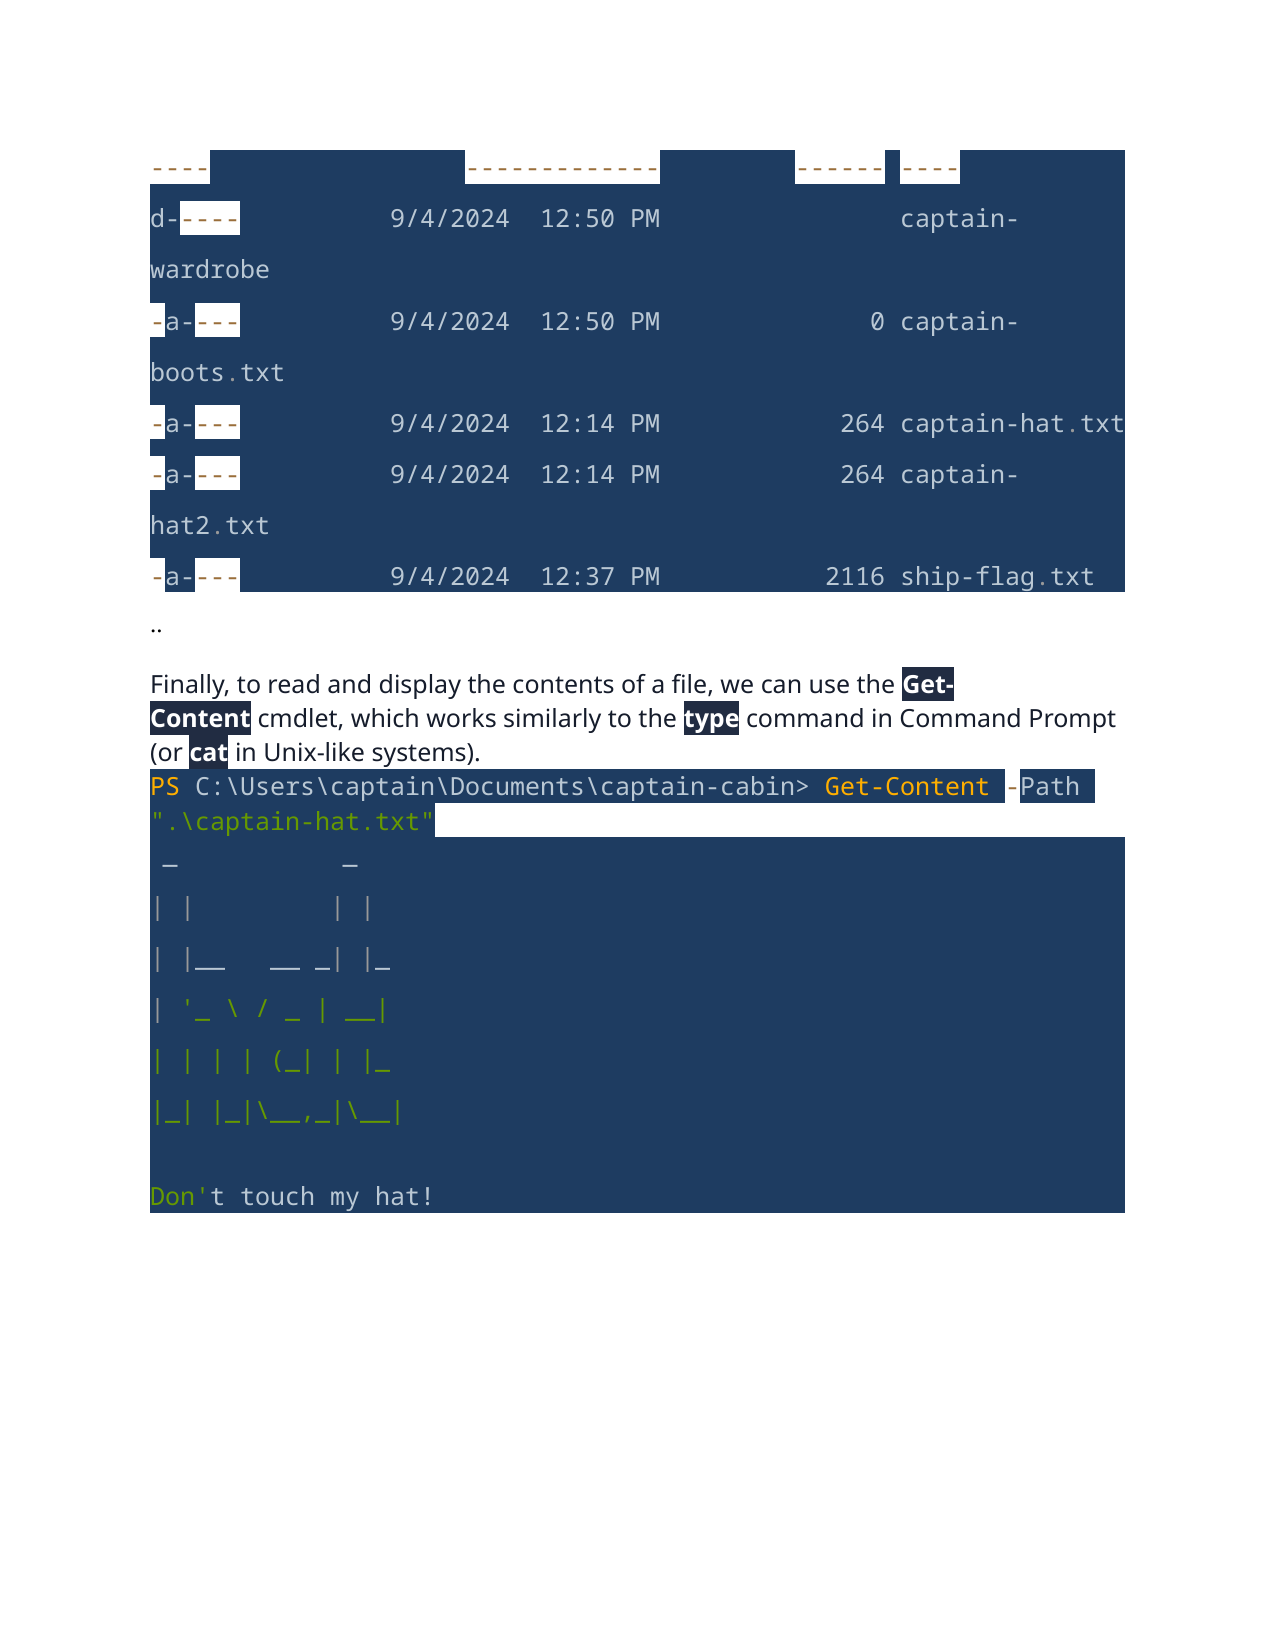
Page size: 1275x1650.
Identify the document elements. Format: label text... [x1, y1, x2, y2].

text .. [150, 609, 1125, 638]
text | | | | (_| | |_ [150, 1041, 1125, 1075]
text _ _ [150, 837, 1125, 871]
text | |__ __ _| |_ [150, 939, 1125, 973]
text | | | | [150, 888, 1125, 922]
text |_| |_|\__,_|\__| [150, 1092, 1125, 1126]
text PS C:\Users\captain\Documents\captain-cabin> Get-Content -Path ".\captain-hat.txt" [150, 769, 1125, 837]
text -a---- 9/4/2024 12:37 PM 2116 ship-flag.txt [150, 558, 1125, 592]
text -a---- 9/4/2024 12:14 PM 264 captain-hat2.txt [150, 456, 1125, 541]
text d----- 9/4/2024 12:50 PM captain-wardrobe [150, 201, 1125, 286]
text Don't touch my hat! [150, 1179, 1125, 1213]
text ---- ------------- ------ ---- [150, 150, 1125, 184]
text | '_ \ / _ | __| [150, 990, 1125, 1024]
text Finally, to read and display the contents of a file, we can use the Get-Content cmdlet, which works similarly to the type command in Command Prompt (or cat in Unix-like systems). [150, 667, 1125, 769]
text -a---- 9/4/2024 12:50 PM 0 captain-boots.txt [150, 303, 1125, 388]
text -a---- 9/4/2024 12:14 PM 264 captain-hat.txt [150, 405, 1125, 439]
